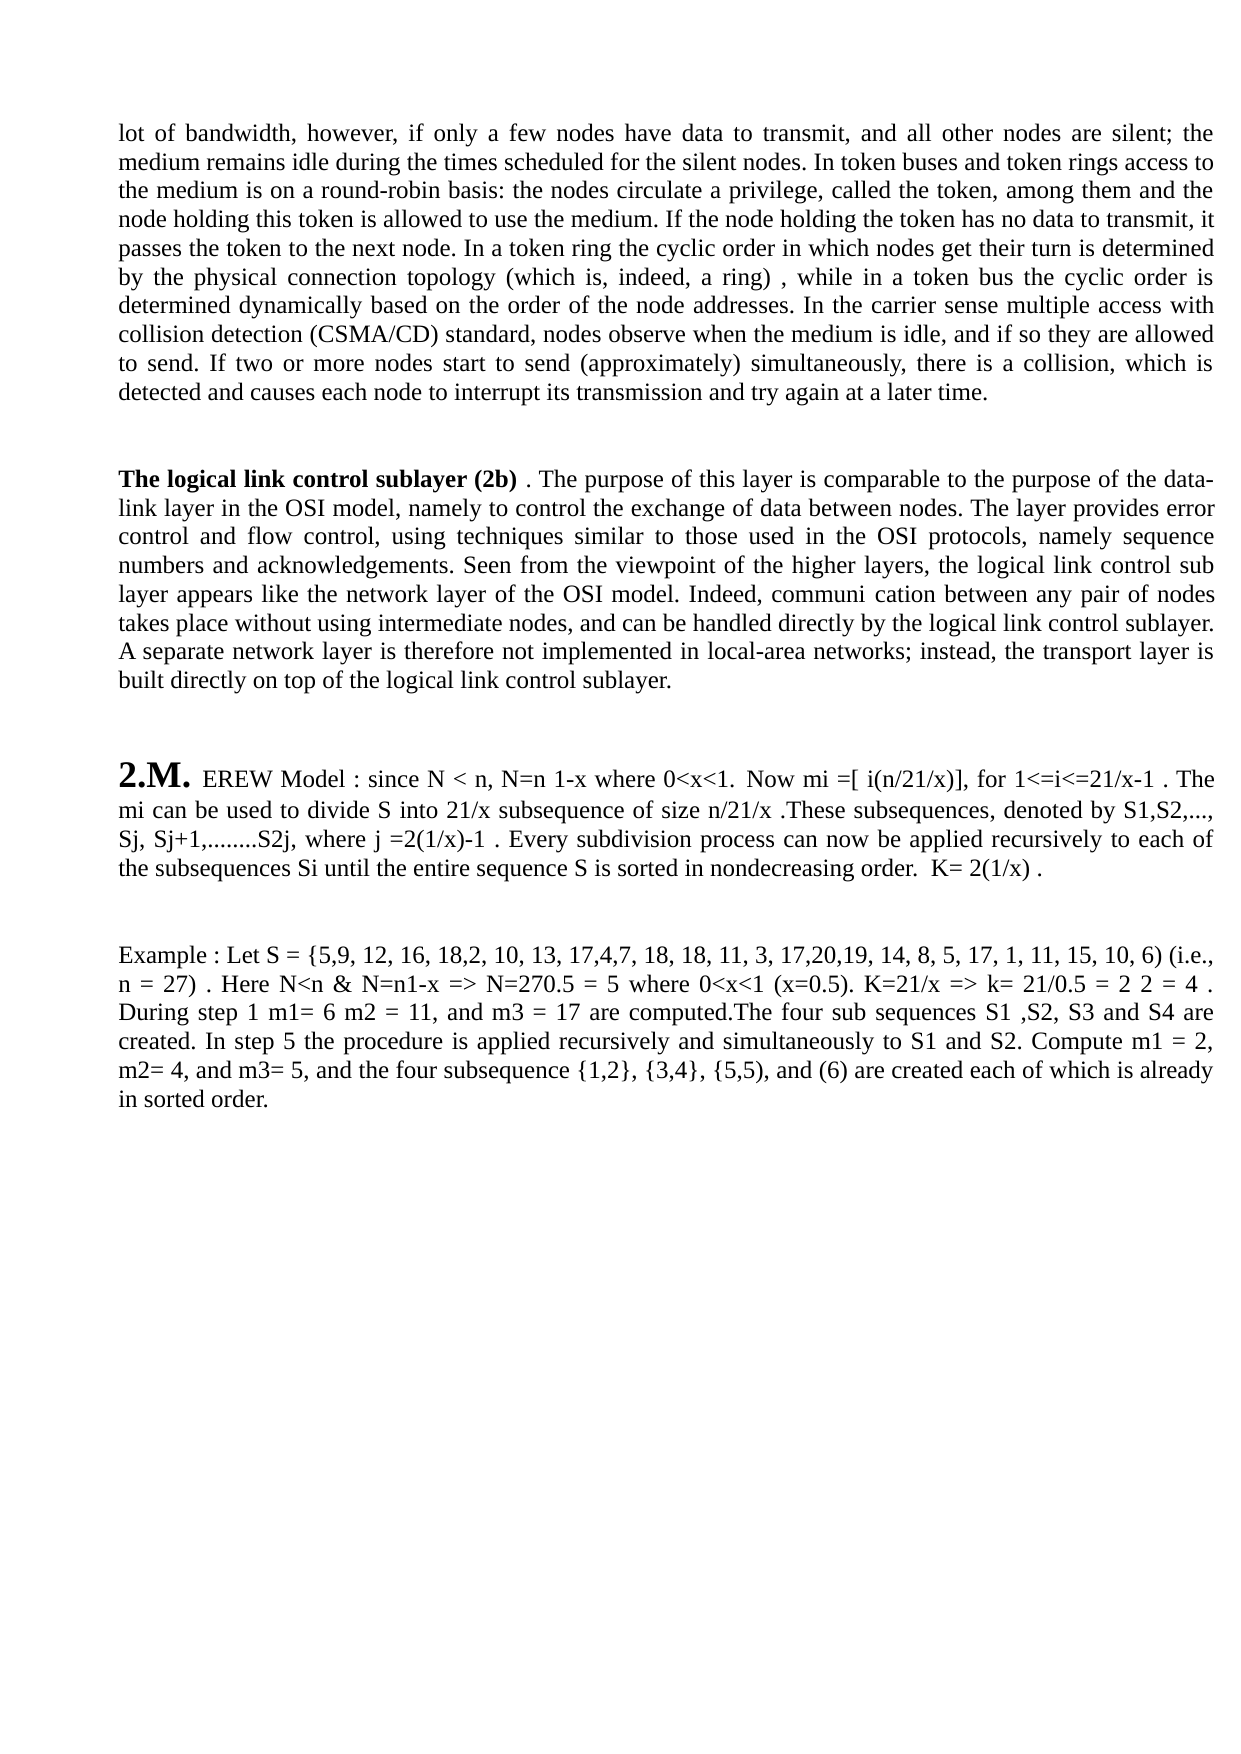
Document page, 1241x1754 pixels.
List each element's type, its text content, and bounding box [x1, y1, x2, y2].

subtitle 2.M. EREW Model : since N < n, N=n 1-x where 0<x<1. Now mi =[ i(n/21/x)], for 1<=i<=21/x-1 . The mi can be used to divide S into 21/x subsequence of size n/21/x .These subsequences, denoted by S1,S2,..., Sj, Sj+1,........S2j, where j =2(1/x)-1 . Every subdivision process can now be applied recursively to each of the subsequences Si until the entire sequence S is sorted in nondecreasing order. K= 2(1/x) . [118, 752, 1216, 882]
subtitle The logical link control sublayer (2b) . The purpose of this layer is comparable to the purpose of the data-link layer in the OSI model, namely to control the exchange of data between nodes. The layer provides error control and flow control, using techniques similar to those used in the OSI protocols, namely sequence numbers and acknowledgements. Seen from the viewpoint of the higher layers, the logical link control sub­ layer appears like the network layer of the OSI model. Indeed, communi­ cation between any pair of nodes takes place without using intermediate nodes, and can be handled directly by the logical link control sublayer. A separate network layer is therefore not implemented in local-area networks; instead, the transport layer is built directly on top of the logical link control sublayer. [118, 464, 1216, 694]
subtitle lot of bandwidth, however, if only a few nodes have data to transmit, and all other nodes are silent; the medium remains idle during the times scheduled for the silent nodes. In token buses and token rings access to the medium is on a round-robin basis: the nodes circulate a privilege, called the token, among them and the node holding this token is allowed to use the medium. If the node holding the token has no data to transmit, it passes the token to the next node. In a token ring the cyclic order in which nodes get their turn is determined by the physical connection topology (which is, indeed, a ring) , while in a token bus the cyclic order is determined dynamically based on the order of the node addresses. In the carrier sense multiple access with collision detection (CSMA/CD) standard, nodes observe when the medium is idle, and if so they are allowed to send. If two or more nodes start to send (approximately) simultaneously, there is a collision, which is detected and causes each node to interrupt its transmission and try again at a later time. [118, 118, 1216, 406]
subtitle Example : Let S = {5,9, 12, 16, 18,2, 10, 13, 17,4,7, 18, 18, 11, 3, 17,20,19, 14, 8, 5, 17, 1, 11, 15, 10, 6) (i.e., n = 27) . Here N<n & N=n1-x => N=270.5 = 5 where 0<x<1 (x=0.5). K=21/x => k= 21/0.5 = 2 2 = 4 . During step 1 m1= 6 m2 = 11, and m3 = 17 are computed.The four sub sequences S1 ,S2, S3 and S4 are created. In step 5 the procedure is applied recursively and simultaneously to S1 and S2. Compute m1 = 2, m2= 4, and m3= 5, and the four subsequence {1,2}, {3,4}, {5,5), and (6) are created each of which is already in sorted order. [118, 940, 1216, 1112]
